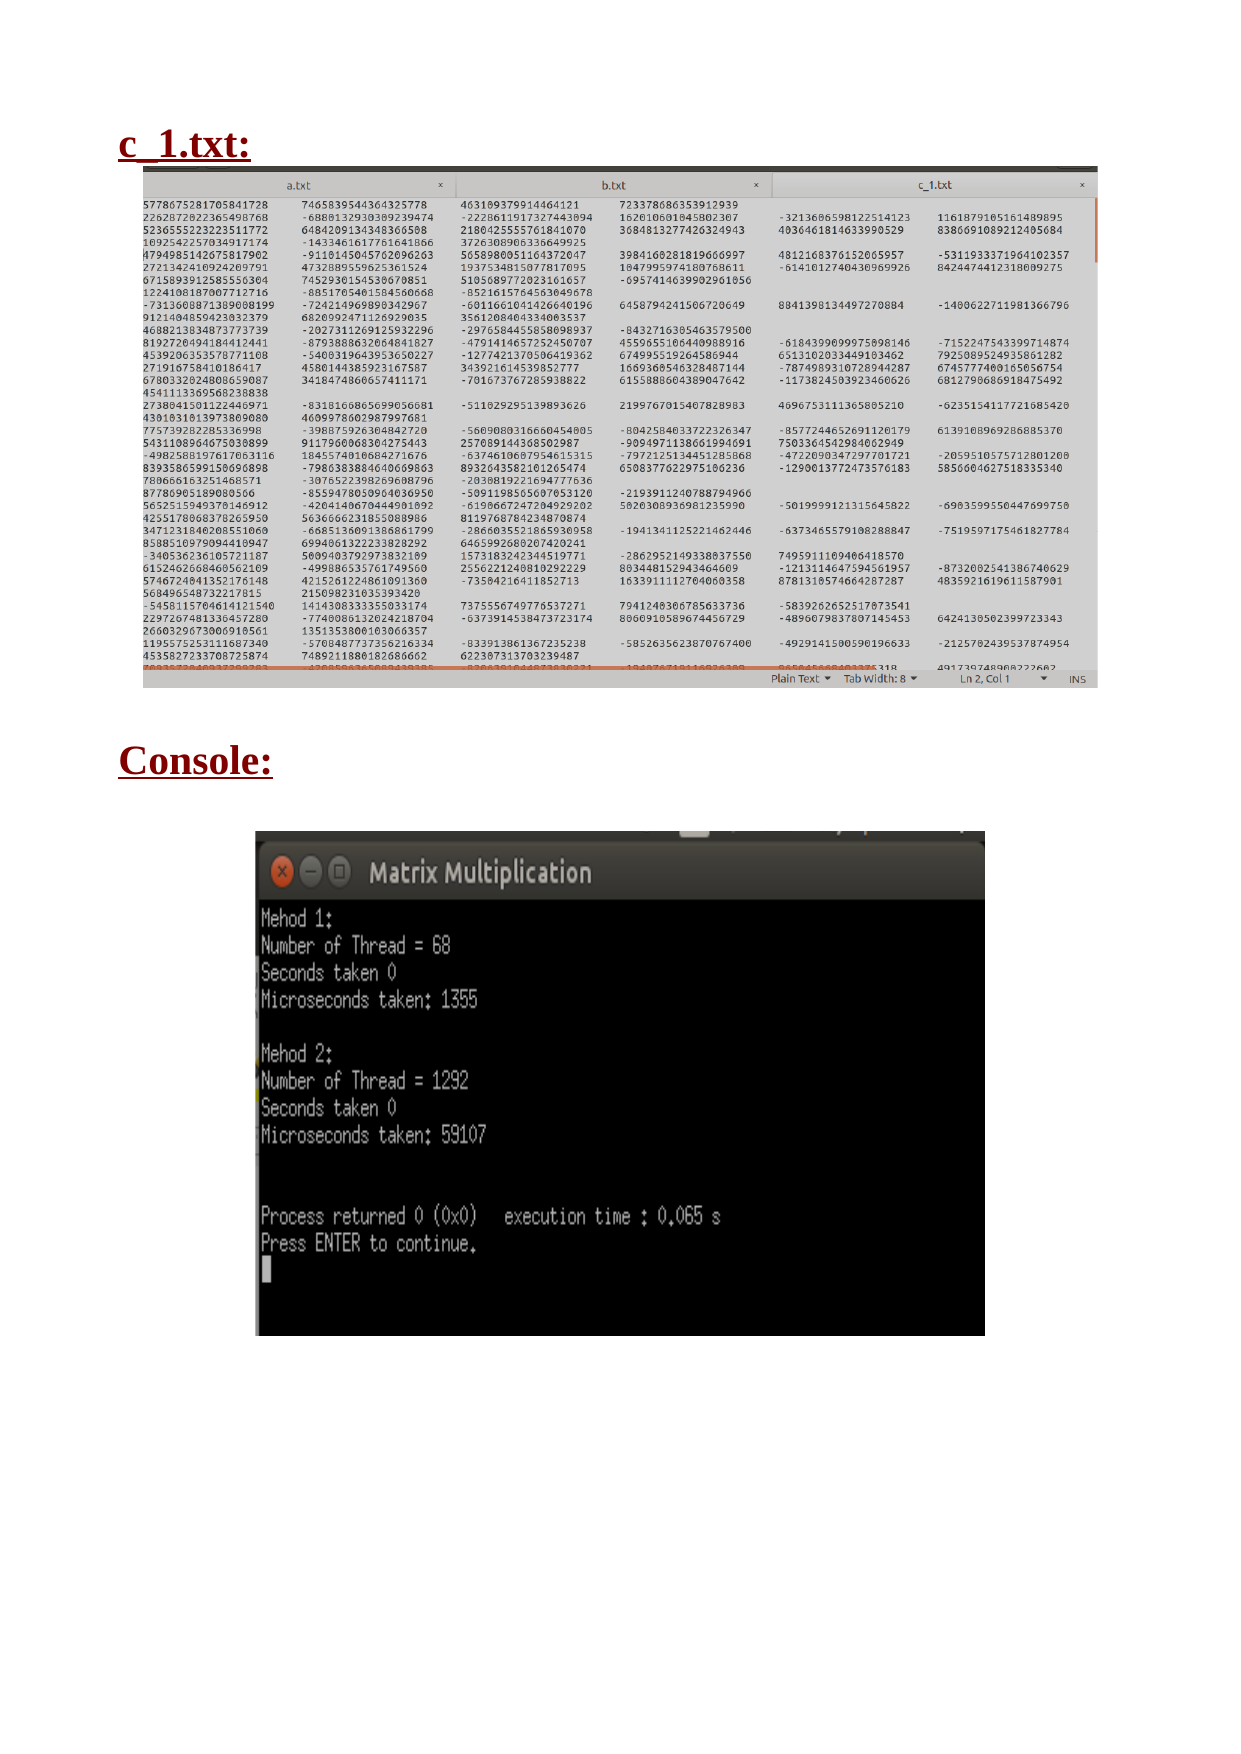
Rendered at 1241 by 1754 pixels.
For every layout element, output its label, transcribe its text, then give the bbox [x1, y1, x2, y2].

picture [143, 166, 1098, 688]
text Console: [118, 735, 1122, 783]
text c_1.txt: [118, 118, 1122, 166]
